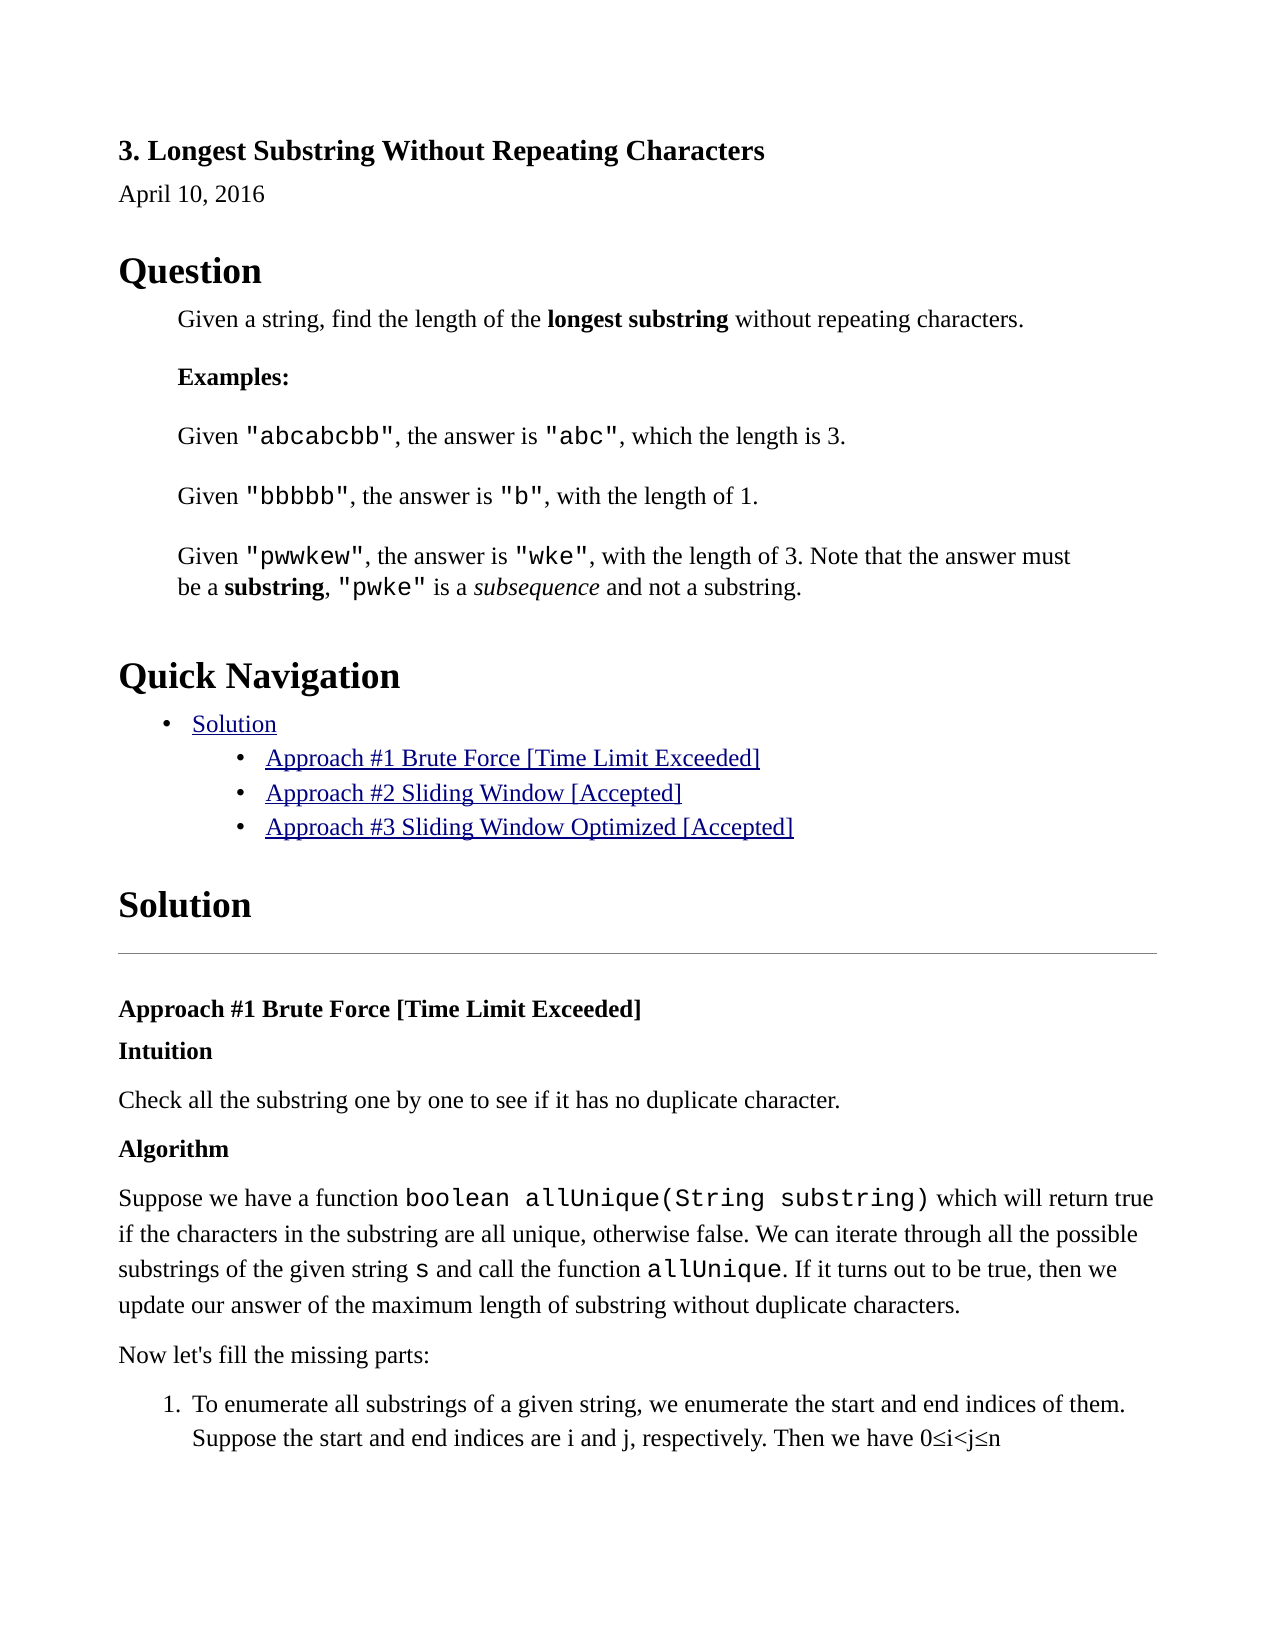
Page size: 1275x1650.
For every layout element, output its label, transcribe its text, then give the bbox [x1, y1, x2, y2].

text Intuition [118, 1036, 1157, 1064]
text Algorithm [118, 1134, 1157, 1163]
list Approach #1 Brute Force [Time Limit Exceeded] [236, 743, 1157, 772]
text Now let's fill the missing parts: [118, 1340, 1157, 1368]
text Given "abcabcbb", the answer is "abc", which the length is 3. [177, 421, 1098, 452]
subtitle Solution [118, 882, 1157, 925]
subtitle Approach #1 Brute Force [Time Limit Exceeded] [118, 994, 1157, 1023]
list Approach #3 Sliding Window Optimized [Accepted] [236, 812, 1157, 841]
text Check all the substring one by one to see if it has no duplicate character. [118, 1085, 1157, 1114]
subtitle 3. Longest Substring Without Repeating Characters [118, 133, 1157, 166]
text Given "pwwkew", the answer is "wke", with the length of 3. Note that the answer must be a substring, "pwke" is a subsequence and not a substring. [177, 541, 1098, 603]
text Suppose we have a function boolean allUnique(String substring) which will return true if the characters in the substring are all unique, otherwise false. We can iterate through all the possible substrings of the given string s and call the function allUnique. If it turns out to be true, then we update our answer of the maximum length of substring without duplicate characters. [118, 1183, 1157, 1319]
list Approach #2 Sliding Window [Accepted] [236, 778, 1157, 807]
text Examples: [177, 362, 1098, 391]
text April 10, 2016 [118, 179, 1157, 207]
subtitle Quick Navigation [118, 653, 1157, 696]
list To enumerate all substrings of a given string, we enumerate the start and end indices of them. Suppose the start and end indices are i and j, respectively. Then we have 0≤i<j≤n [162, 1389, 1157, 1452]
list Solution [162, 709, 1157, 738]
subtitle Question [118, 249, 1157, 292]
text Given a string, find the length of the longest substring without repeating characters. [177, 304, 1098, 333]
text Given "bbbbb", the answer is "b", with the length of 1. [177, 481, 1098, 512]
